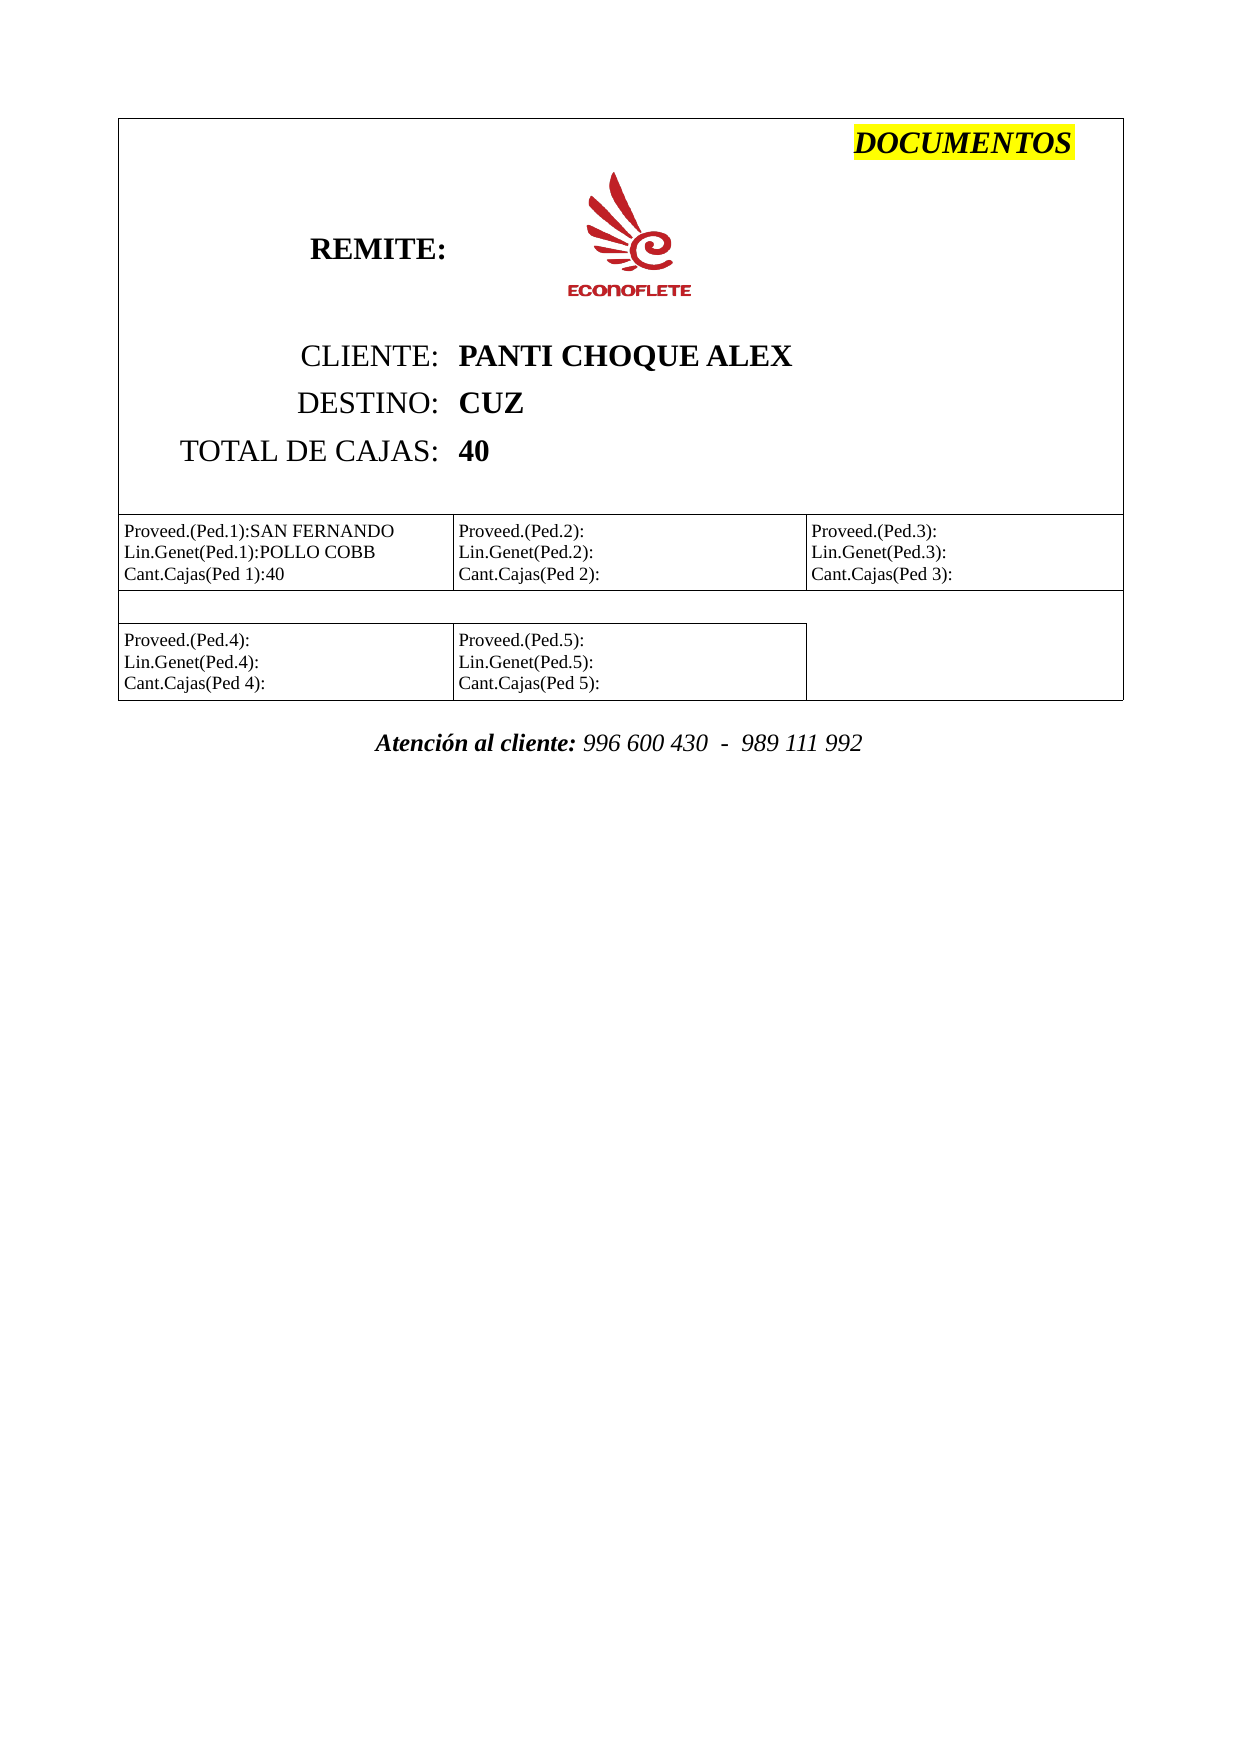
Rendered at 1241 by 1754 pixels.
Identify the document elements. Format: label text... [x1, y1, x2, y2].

table_header [119, 119, 453, 166]
table_cell CLIENTE: [119, 332, 453, 379]
table_cell REMITE: [119, 166, 453, 332]
table_cell Proveed.(Ped.4): Lin.Genet(Ped.4): Cant.Cajas(Ped 4): [119, 624, 453, 699]
table_cell DESTINO: [119, 379, 453, 426]
text Atención al cliente: 996 600 430 - 989 111 992 [118, 728, 1122, 757]
table_cell [806, 591, 1123, 623]
table_cell [807, 623, 1123, 699]
picture [552, 171, 707, 297]
table_cell [453, 474, 806, 514]
table_cell [453, 591, 806, 623]
table_cell CUZ [453, 379, 806, 426]
table_cell [453, 166, 806, 332]
table_cell [806, 379, 1123, 426]
table_header DOCUMENTOS [806, 119, 1123, 166]
table_cell Proveed.(Ped.5): Lin.Genet(Ped.5): Cant.Cajas(Ped 5): [454, 624, 806, 699]
table_cell TOTAL DE CAJAS: [119, 426, 453, 474]
table_cell [119, 474, 453, 514]
table_cell Proveed.(Ped.3): Lin.Genet(Ped.3): Cant.Cajas(Ped 3): [807, 515, 1123, 590]
table_cell Proveed.(Ped.1):SAN FERNANDO Lin.Genet(Ped.1):POLLO COBB Cant.Cajas(Ped 1):40 [119, 515, 453, 590]
table_cell 40 [453, 426, 1123, 474]
table_cell PANTI CHOQUE ALEX [453, 332, 1123, 379]
table_cell Proveed.(Ped.2): Lin.Genet(Ped.2): Cant.Cajas(Ped 2): [454, 515, 806, 590]
table_cell [119, 591, 453, 623]
table_cell [806, 166, 1123, 332]
table_cell [806, 474, 1123, 514]
table_header [453, 119, 806, 166]
